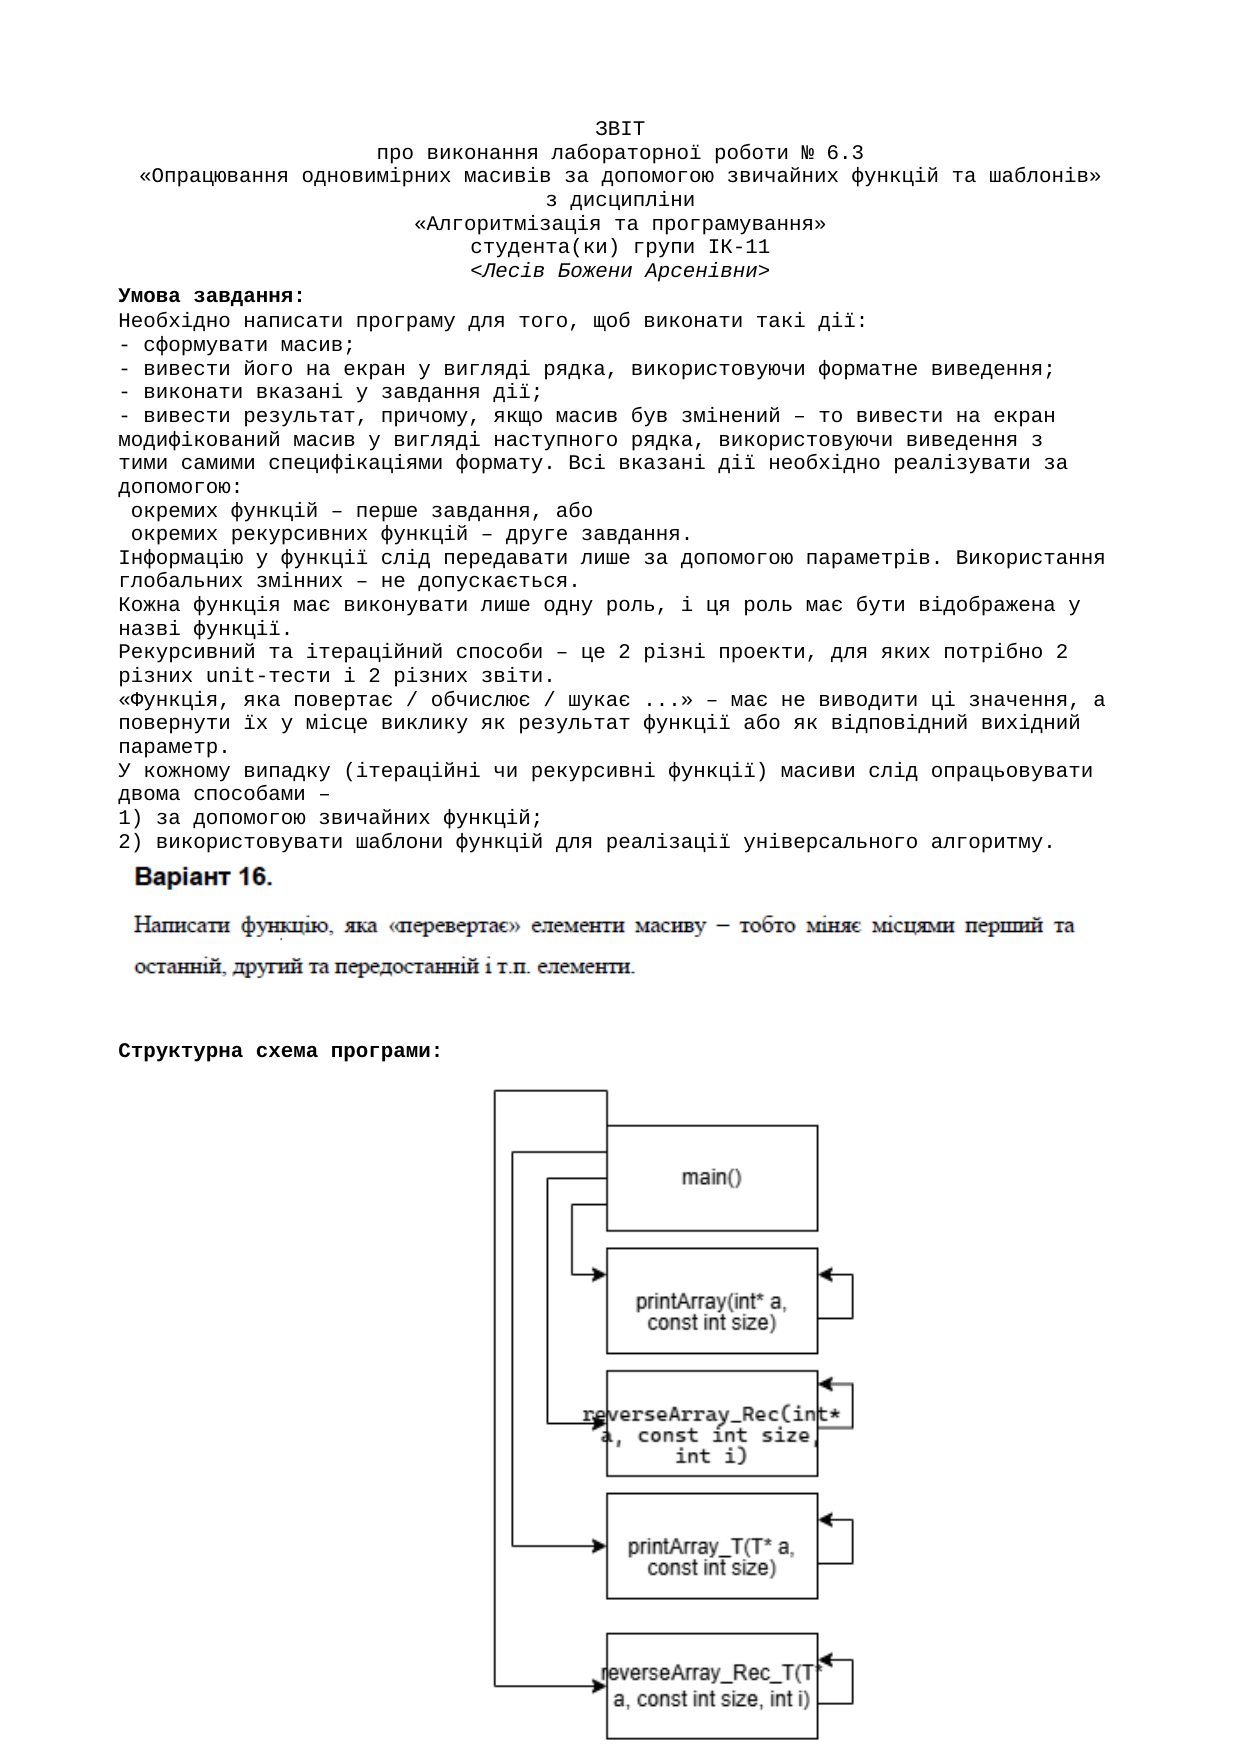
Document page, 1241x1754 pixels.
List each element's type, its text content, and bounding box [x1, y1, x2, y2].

text - сформувати масив; [118, 334, 1122, 358]
text «Опрацювання одновимірних масивів за допомогою звичайних функцій та шаблонів» [118, 165, 1122, 189]
text «Функція, яка повертає / обчислює / шукає ...» – має не виводити ці значення, а повернути їх у місце виклику як результат функції або як відповідний вихідний параметр. [118, 689, 1122, 760]
text окремих рекурсивних функцій – друге завдання. [118, 523, 1122, 547]
text модифікований масив у вигляді наступного рядка, використовуючи виведення з [118, 429, 1122, 452]
text Структурна схема програми: [118, 1041, 1122, 1064]
text - вивести результат, причому, якщо масив був змінений – то вивести на екран [118, 405, 1122, 429]
text «Алгоритмізація та програмування» [118, 213, 1122, 236]
text студента(ки) групи ІК-11 [118, 236, 1122, 260]
text 2) використовувати шаблони функцій для реалізації універсального алгоритму. [118, 831, 1122, 854]
text 1) за допомогою звичайних функцій; [118, 807, 1122, 831]
picture [482, 1078, 868, 1754]
text ЗВІТ [118, 118, 1122, 142]
text - вивести його на екран у вигляді рядка, використовуючи форматне виведення; [118, 358, 1122, 381]
text тими самими специфікаціями формату. Всі вказані дії необхідно реалізувати за допомогою: [118, 452, 1122, 499]
text окремих функцій – перше завдання, або [118, 499, 1122, 523]
text <Лесів Божени Арсенівни> [118, 260, 1122, 284]
text Кожна функція має виконувати лише одну роль, і ця роль має бути відображена у назві функції. [118, 594, 1122, 641]
text Необхідно написати програму для того, щоб виконати такі дії: [118, 310, 1122, 334]
text про виконання лабораторної роботи № 6.3 [118, 142, 1122, 165]
text У кожному випадку (ітераційні чи рекурсивні функції) масиви слід опрацьовувати двома способами – [118, 760, 1122, 807]
text Умова завдання: [118, 285, 1122, 309]
text з дисципліни [118, 189, 1122, 213]
text Інформацію у функції слід передавати лише за допомогою параметрів. Використання глобальних змінних – не допускається. [118, 547, 1122, 594]
text - виконати вказані у завдання дії; [118, 381, 1122, 405]
text Рекурсивний та ітераційний способи – це 2 різні проекти, для яких потрібно 2 різних unit-тести і 2 різних звіти. [118, 641, 1122, 689]
picture [118, 855, 1123, 1007]
